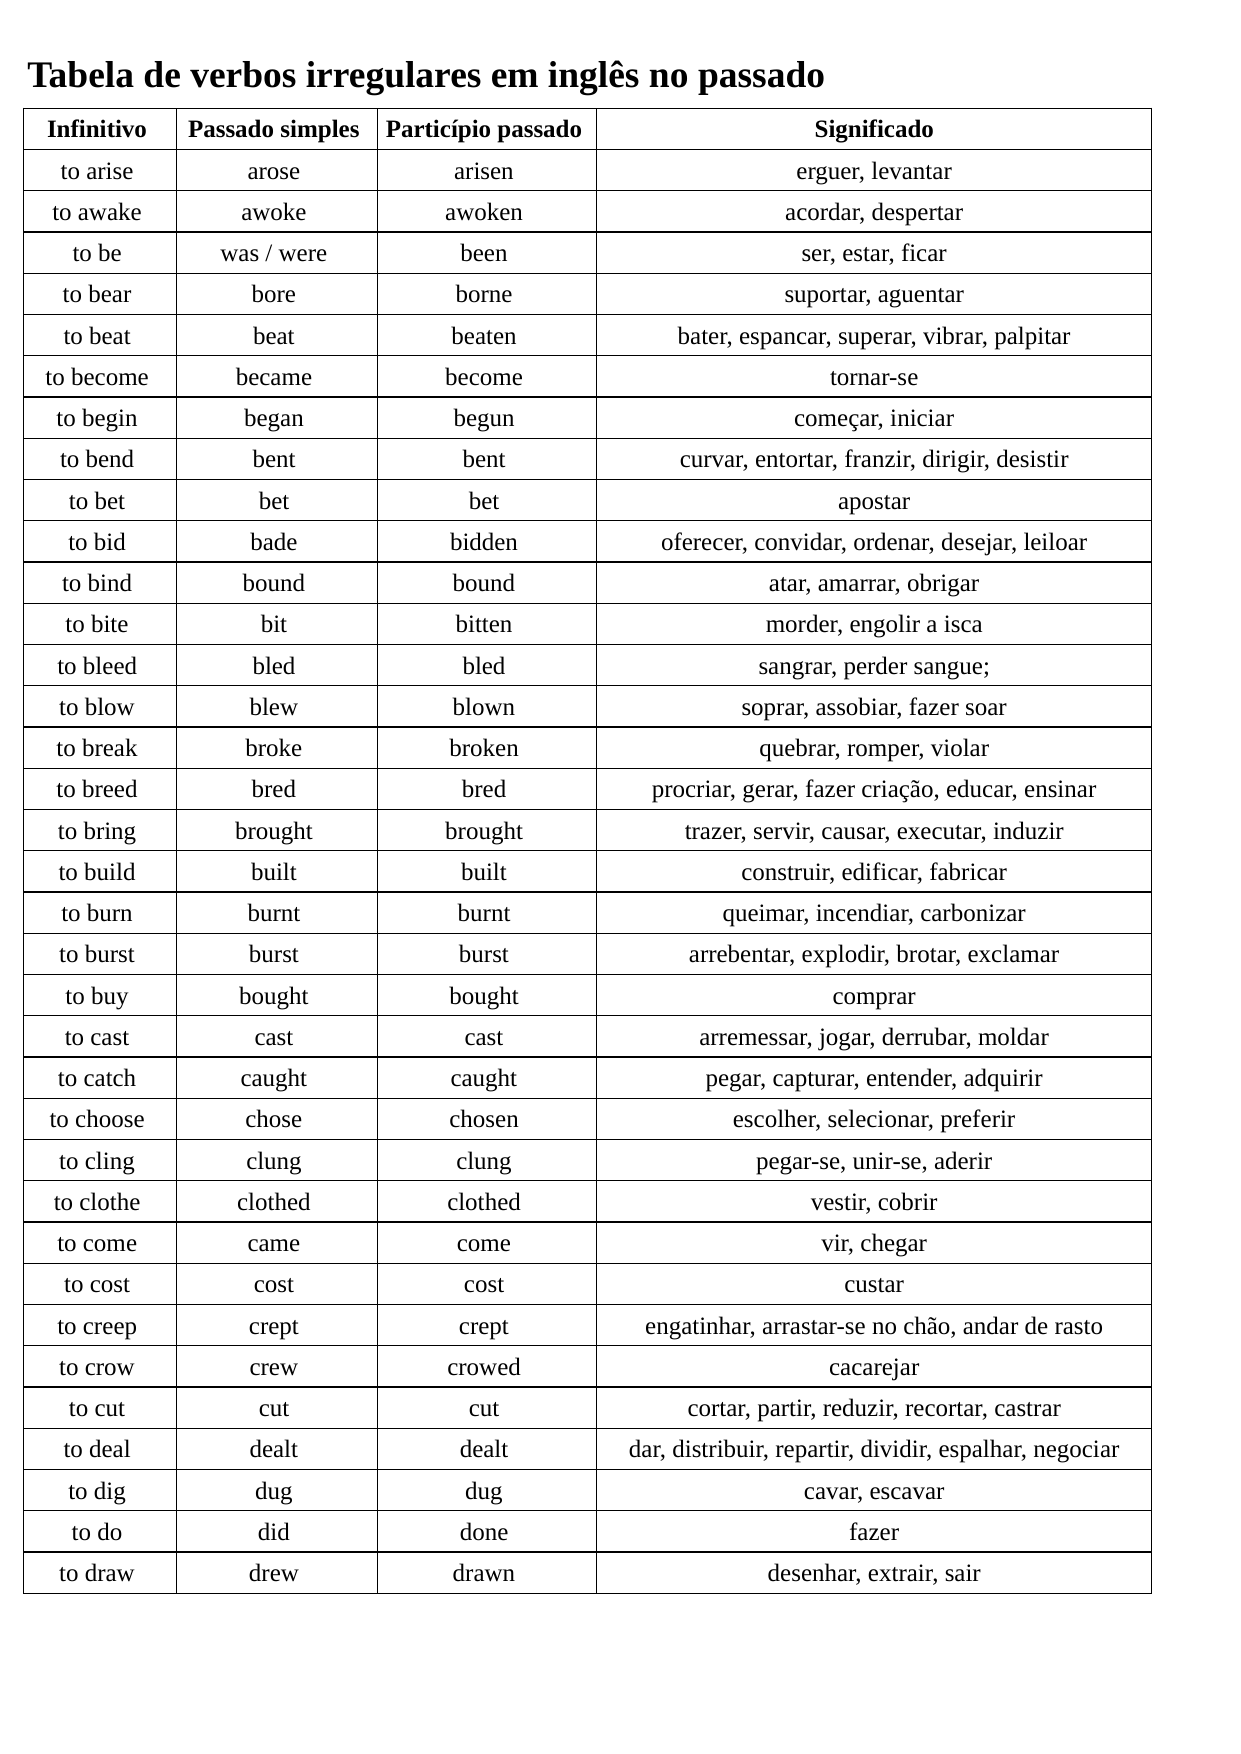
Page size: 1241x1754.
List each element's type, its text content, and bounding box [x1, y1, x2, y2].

table_cell arose [177, 150, 377, 190]
table_cell chosen [378, 1099, 596, 1139]
table_cell built [378, 851, 596, 891]
table_header Significado [597, 109, 1151, 149]
table_cell drew [177, 1553, 377, 1593]
table_cell sangrar, perder sangue; [597, 645, 1151, 685]
table_cell curvar, entortar, franzir, dirigir, desistir [597, 439, 1151, 479]
table_cell bought [378, 975, 596, 1015]
table_cell bled [177, 645, 377, 685]
table_cell burst [177, 934, 377, 974]
table_cell to creep [24, 1305, 176, 1345]
table_cell to catch [24, 1058, 176, 1098]
table_cell to become [24, 356, 176, 396]
table_cell construir, edificar, fabricar [597, 851, 1151, 891]
table_cell to come [24, 1223, 176, 1263]
table_cell pegar, capturar, entender, adquirir [597, 1058, 1151, 1098]
table_cell to bind [24, 563, 176, 603]
table_cell vir, chegar [597, 1223, 1151, 1263]
table_cell cut [177, 1388, 377, 1428]
table_cell clung [378, 1140, 596, 1180]
table_cell broken [378, 728, 596, 768]
table_cell caught [378, 1058, 596, 1098]
table_cell escolher, selecionar, preferir [597, 1099, 1151, 1139]
table_header Particípio passado [378, 109, 596, 149]
table_cell come [378, 1223, 596, 1263]
table_cell to beat [24, 315, 176, 355]
table_cell drawn [378, 1553, 596, 1593]
table_cell to burn [24, 893, 176, 933]
table_cell to choose [24, 1099, 176, 1139]
table_cell tornar-se [597, 356, 1151, 396]
table_cell to bet [24, 480, 176, 520]
table_cell clothed [378, 1181, 596, 1221]
table_cell crept [378, 1305, 596, 1345]
table_cell to bleed [24, 645, 176, 685]
table_cell become [378, 356, 596, 396]
table_cell blown [378, 686, 596, 726]
table_header Infinitivo [24, 109, 176, 149]
table_cell bet [177, 480, 377, 520]
table_cell to do [24, 1511, 176, 1551]
table_cell dug [177, 1470, 377, 1510]
table_cell burst [378, 934, 596, 974]
table_cell bound [177, 563, 377, 603]
table_cell to cut [24, 1388, 176, 1428]
table_cell bidden [378, 521, 596, 561]
table_cell to deal [24, 1429, 176, 1469]
table_cell arrebentar, explodir, brotar, exclamar [597, 934, 1151, 974]
table_cell to clothe [24, 1181, 176, 1221]
table_cell done [378, 1511, 596, 1551]
table_cell begun [378, 398, 596, 438]
table_cell to cling [24, 1140, 176, 1180]
table_cell bater, espancar, superar, vibrar, palpitar [597, 315, 1151, 355]
table_cell cut [378, 1388, 596, 1428]
table_cell came [177, 1223, 377, 1263]
table_cell bought [177, 975, 377, 1015]
table_cell to breed [24, 769, 176, 809]
table_cell to bend [24, 439, 176, 479]
table_cell fazer [597, 1511, 1151, 1551]
table_cell to begin [24, 398, 176, 438]
table_cell bit [177, 604, 377, 644]
table_cell cacarejar [597, 1346, 1151, 1386]
table_cell dealt [378, 1429, 596, 1469]
table_cell became [177, 356, 377, 396]
table_cell apostar [597, 480, 1151, 520]
table_cell crew [177, 1346, 377, 1386]
table_cell clung [177, 1140, 377, 1180]
table_cell to bear [24, 274, 176, 314]
table_cell vestir, cobrir [597, 1181, 1151, 1221]
table_cell chose [177, 1099, 377, 1139]
table_cell crowed [378, 1346, 596, 1386]
table_cell cost [177, 1264, 377, 1304]
table_cell começar, iniciar [597, 398, 1151, 438]
table_cell bred [177, 769, 377, 809]
table_cell trazer, servir, causar, executar, induzir [597, 810, 1151, 850]
table_cell beat [177, 315, 377, 355]
table_cell custar [597, 1264, 1151, 1304]
table_cell acordar, despertar [597, 191, 1151, 231]
table_cell burnt [177, 893, 377, 933]
table_cell been [378, 233, 596, 273]
table_cell procriar, gerar, fazer criação, educar, ensinar [597, 769, 1151, 809]
table_cell caught [177, 1058, 377, 1098]
table_cell to build [24, 851, 176, 891]
table_cell clothed [177, 1181, 377, 1221]
table_cell cost [378, 1264, 596, 1304]
table_cell to burst [24, 934, 176, 974]
table_cell bred [378, 769, 596, 809]
table_cell bitten [378, 604, 596, 644]
table_cell awoken [378, 191, 596, 231]
table_cell queimar, incendiar, carbonizar [597, 893, 1151, 933]
table_cell to crow [24, 1346, 176, 1386]
table_cell beaten [378, 315, 596, 355]
table_cell arremessar, jogar, derrubar, moldar [597, 1016, 1151, 1056]
table_cell borne [378, 274, 596, 314]
table_cell cavar, escavar [597, 1470, 1151, 1510]
table_cell to arise [24, 150, 176, 190]
table_cell dar, distribuir, repartir, dividir, espalhar, negociar [597, 1429, 1151, 1469]
table_cell morder, engolir a isca [597, 604, 1151, 644]
table_cell cast [378, 1016, 596, 1056]
table_cell bent [378, 439, 596, 479]
table_cell erguer, levantar [597, 150, 1151, 190]
table_cell to be [24, 233, 176, 273]
table_cell was / were [177, 233, 377, 273]
table_cell comprar [597, 975, 1151, 1015]
table_cell did [177, 1511, 377, 1551]
table_cell to bite [24, 604, 176, 644]
table_cell brought [378, 810, 596, 850]
table_cell to awake [24, 191, 176, 231]
table_cell to cast [24, 1016, 176, 1056]
table_cell to buy [24, 975, 176, 1015]
table_cell broke [177, 728, 377, 768]
table_cell bet [378, 480, 596, 520]
table_cell to draw [24, 1553, 176, 1593]
table_cell engatinhar, arrastar-se no chão, andar de rasto [597, 1305, 1151, 1345]
table_cell ser, estar, ficar [597, 233, 1151, 273]
table_cell awoke [177, 191, 377, 231]
table_cell quebrar, romper, violar [597, 728, 1151, 768]
table_cell began [177, 398, 377, 438]
table_cell dug [378, 1470, 596, 1510]
table_cell brought [177, 810, 377, 850]
table_cell bore [177, 274, 377, 314]
table_cell oferecer, convidar, ordenar, desejar, leiloar [597, 521, 1151, 561]
table_cell burnt [378, 893, 596, 933]
table_cell bade [177, 521, 377, 561]
table_cell built [177, 851, 377, 891]
table_cell desenhar, extrair, sair [597, 1553, 1151, 1593]
table_cell soprar, assobiar, fazer soar [597, 686, 1151, 726]
table_cell to dig [24, 1470, 176, 1510]
table_cell crept [177, 1305, 377, 1345]
table_cell cortar, partir, reduzir, recortar, castrar [597, 1388, 1151, 1428]
table_cell atar, amarrar, obrigar [597, 563, 1151, 603]
table_cell dealt [177, 1429, 377, 1469]
table_cell to break [24, 728, 176, 768]
table_cell cast [177, 1016, 377, 1056]
table_cell bound [378, 563, 596, 603]
table_header Passado simples [177, 109, 377, 149]
table_cell to blow [24, 686, 176, 726]
subtitle Tabela de verbos irregulares em inglês no passado [27, 52, 1122, 95]
table_cell bled [378, 645, 596, 685]
table_cell to bring [24, 810, 176, 850]
table_cell suportar, aguentar [597, 274, 1151, 314]
table_cell bent [177, 439, 377, 479]
table_cell pegar-se, unir-se, aderir [597, 1140, 1151, 1180]
table_cell arisen [378, 150, 596, 190]
table_cell to cost [24, 1264, 176, 1304]
table_cell to bid [24, 521, 176, 561]
table_cell blew [177, 686, 377, 726]
